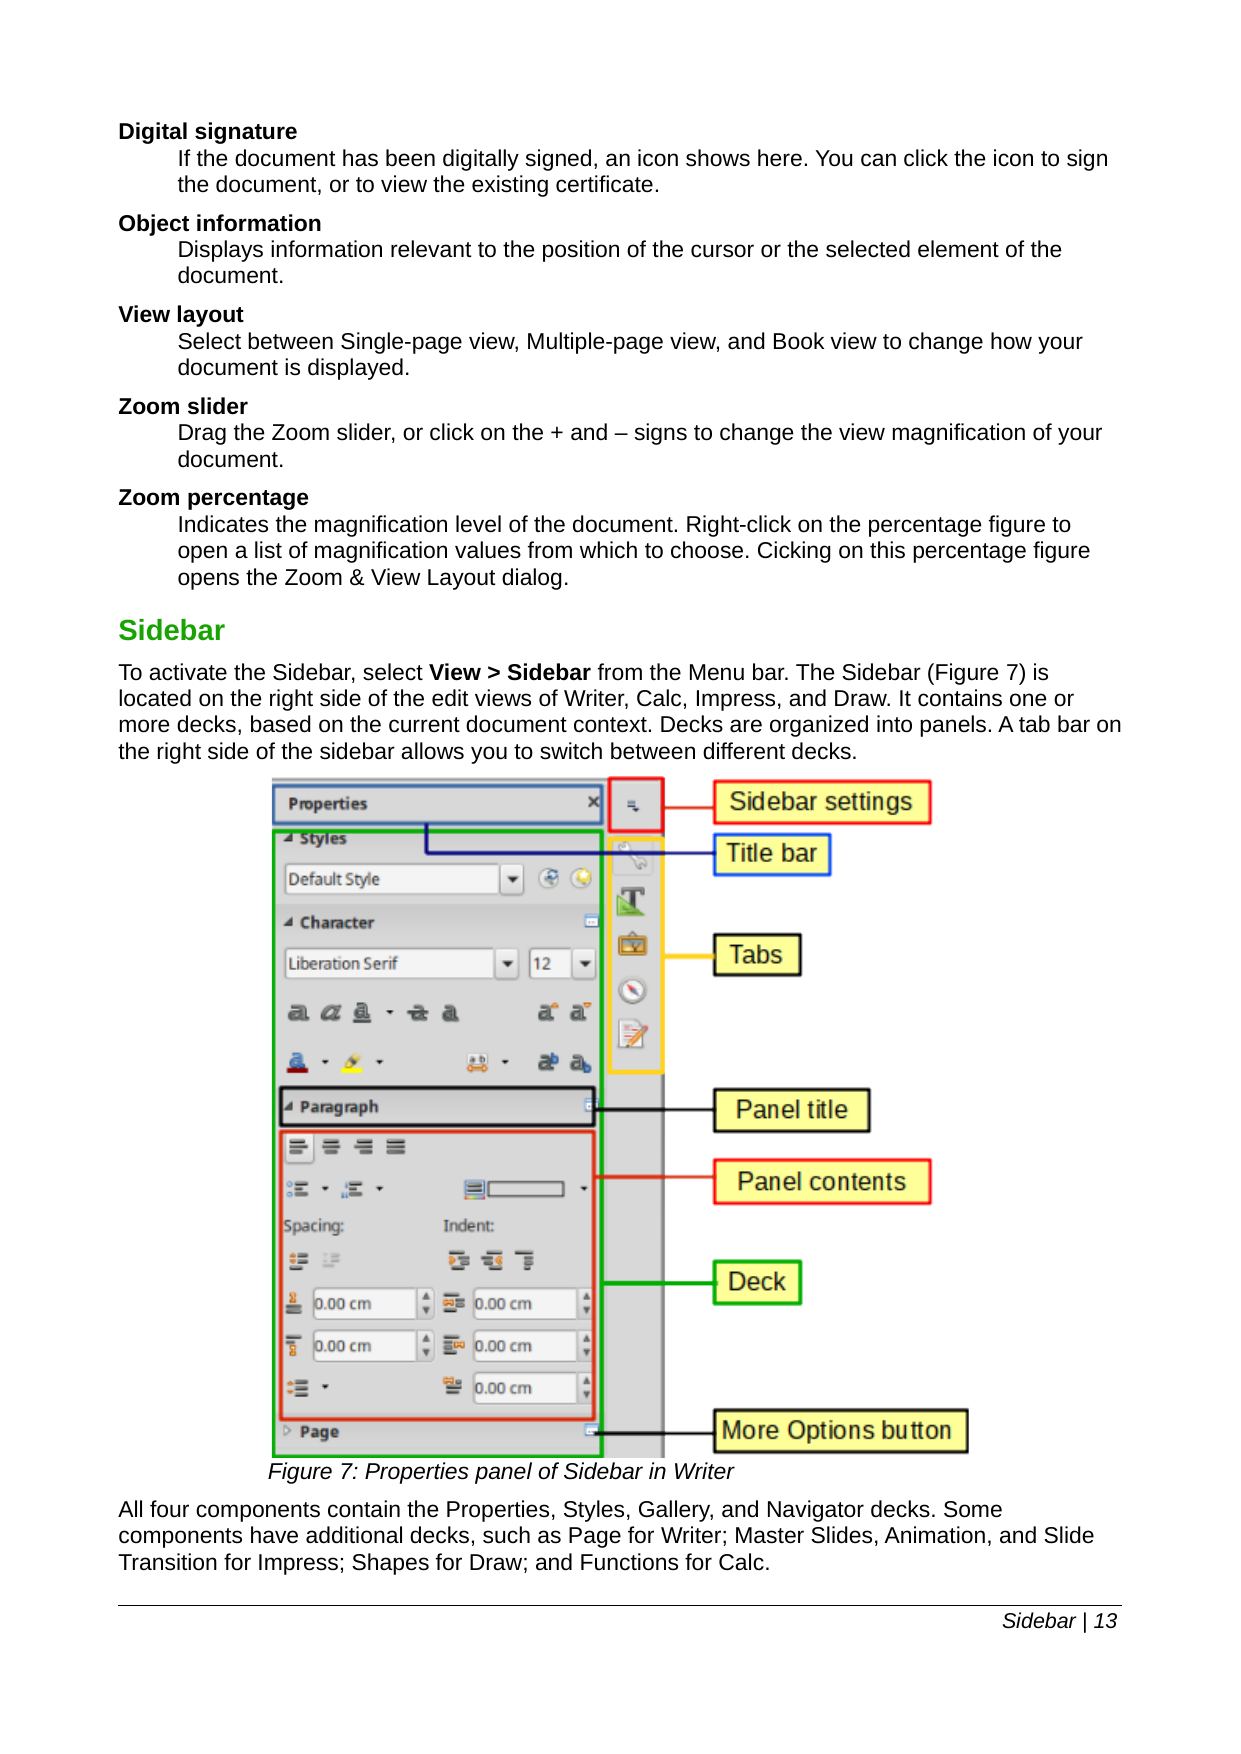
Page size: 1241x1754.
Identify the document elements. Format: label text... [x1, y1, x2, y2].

text Zoom percentage [118, 484, 1122, 511]
text Indicates the magnification level of the document. Right-click on the percentage figure to open a list of magnification values from which to choose. Cicking on this percentage figure opens the Zoom & View Layout dialog. [177, 511, 1122, 590]
text View layout [118, 301, 1122, 328]
text Figure 7: Properties panel of Sidebar in Writer [268, 777, 973, 1484]
subtitle Sidebar [118, 613, 1122, 647]
text Object information [118, 210, 1122, 236]
text Displays information relevant to the position of the cursor or the selected element of the document. [177, 236, 1122, 289]
text If the document has been digitally signed, an icon shows here. You can click the icon to sign the document, or to view the existing certificate. [177, 144, 1122, 197]
text Select between Single-page view, Multiple-page view, and Book view to change how your document is displayed. [177, 328, 1122, 380]
text Zoom slider [118, 393, 1122, 419]
text Drag the Zoom slider, or click on the + and – signs to change the view magnification of your document. [177, 419, 1122, 472]
text All four components contain the Properties, Styles, Gallery, and Navigator decks. Some components have additional decks, such as Page for Writer; Master Slides, Animation, and Slide Transition for Impress; Shapes for Draw; and Functions for Calc. [118, 1496, 1122, 1575]
text To activate the Sidebar, select View > Sidebar from the Menu bar. The Sidebar (Figure 7) is located on the right side of the edit views of Writer, Calc, Impress, and Draw. It contains one or more decks, based on the current document context. Decks are organized into panels. A tab bar on the right side of the sidebar allows you to switch between different decks. [118, 659, 1122, 764]
picture [271, 776, 969, 1458]
text Digital signature [118, 118, 1122, 144]
